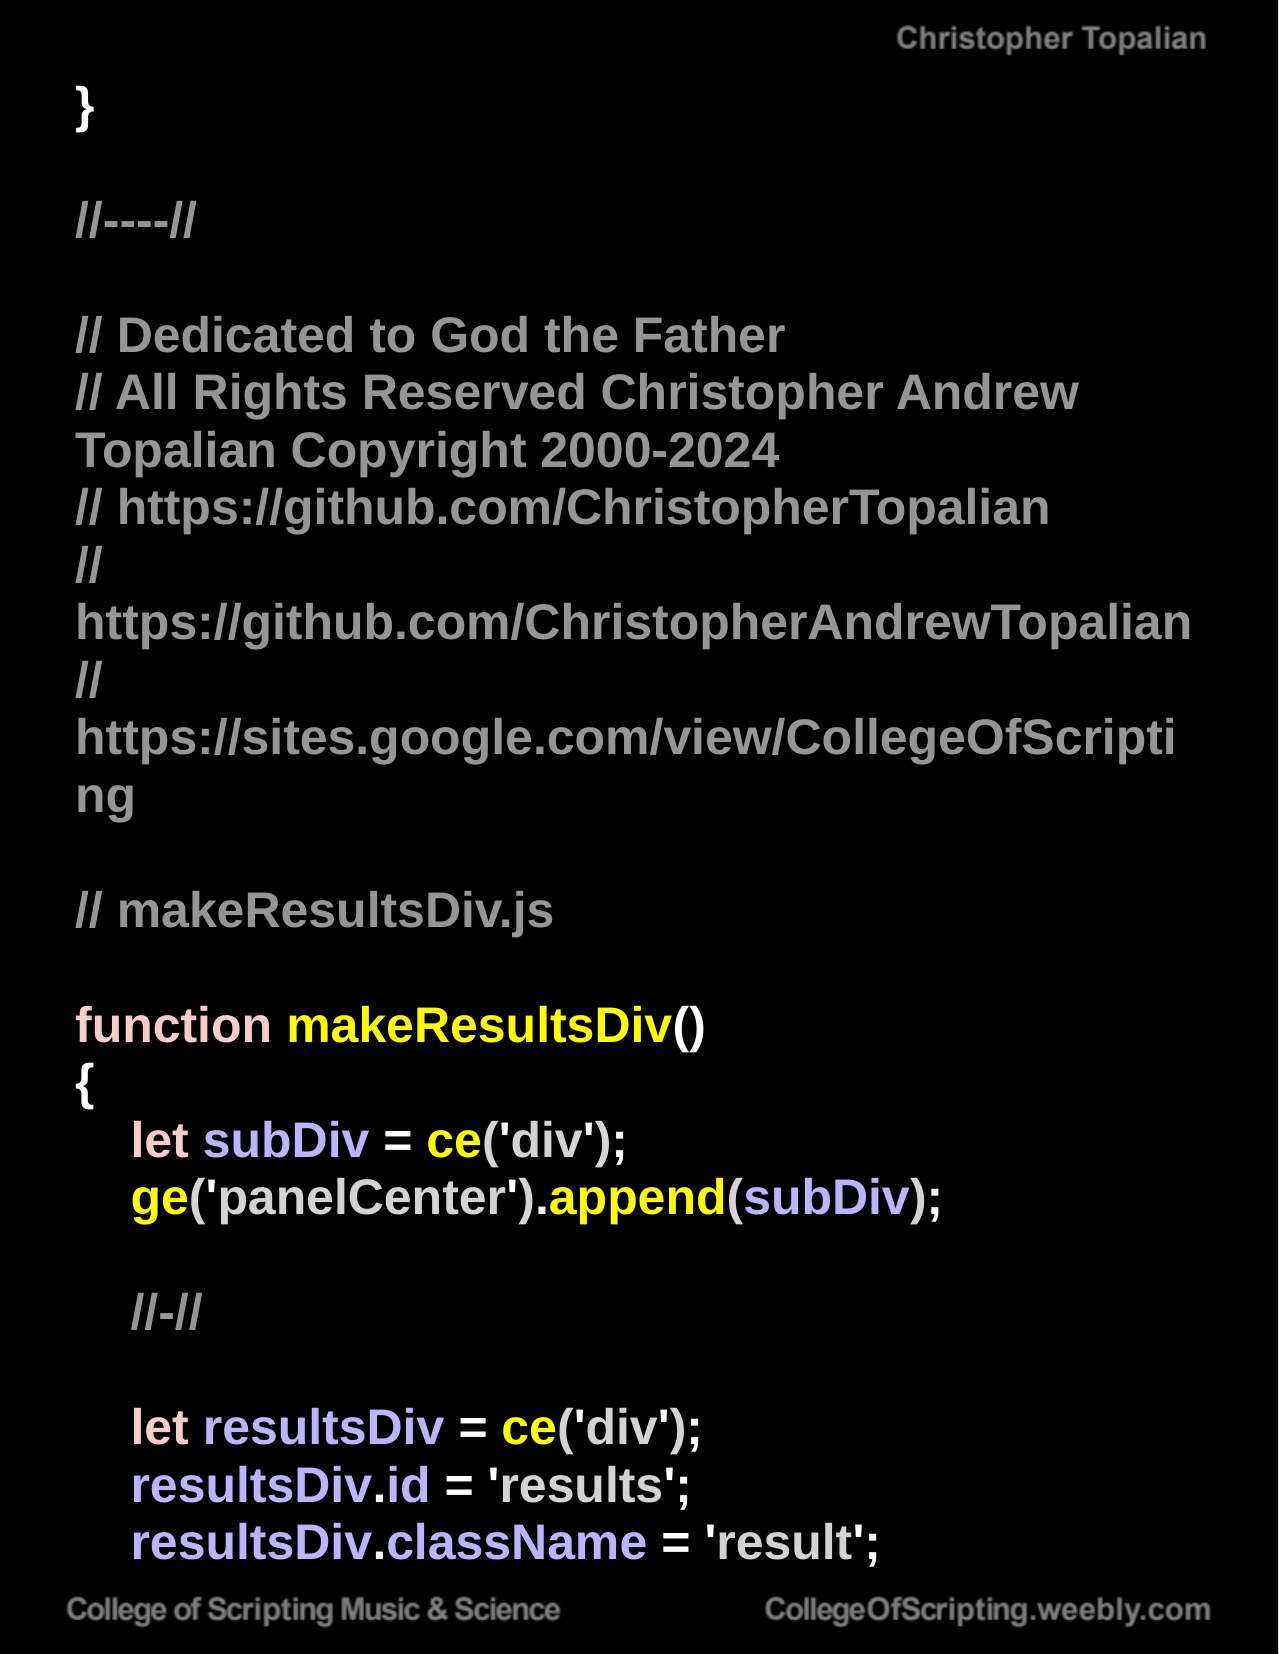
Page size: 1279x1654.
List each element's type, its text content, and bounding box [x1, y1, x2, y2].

text //----// [75, 190, 1203, 247]
text function makeResultsDiv() [75, 995, 1203, 1052]
text resultsDiv.id = 'results'; [75, 1455, 1203, 1512]
text } [75, 75, 1203, 132]
text // Dedicated to God the Father [75, 305, 1203, 362]
text // https://github.com/ChristopherAndrewTopalian [75, 535, 1203, 650]
text // makeResultsDiv.js [75, 880, 1203, 937]
text let subDiv = ce('div'); [75, 1110, 1203, 1167]
text ge('panelCenter').append(subDiv); [75, 1167, 1203, 1225]
text resultsDiv.className = 'result'; [75, 1512, 1203, 1570]
text // https://sites.google.com/view/CollegeOfScripting [75, 650, 1203, 822]
text // https://github.com/ChristopherTopalian [75, 477, 1203, 535]
text { [75, 1052, 1203, 1110]
text let resultsDiv = ce('div'); [75, 1397, 1203, 1455]
text // All Rights Reserved Christopher Andrew Topalian Copyright 2000-2024 [75, 362, 1203, 477]
text //-// [75, 1282, 1203, 1340]
